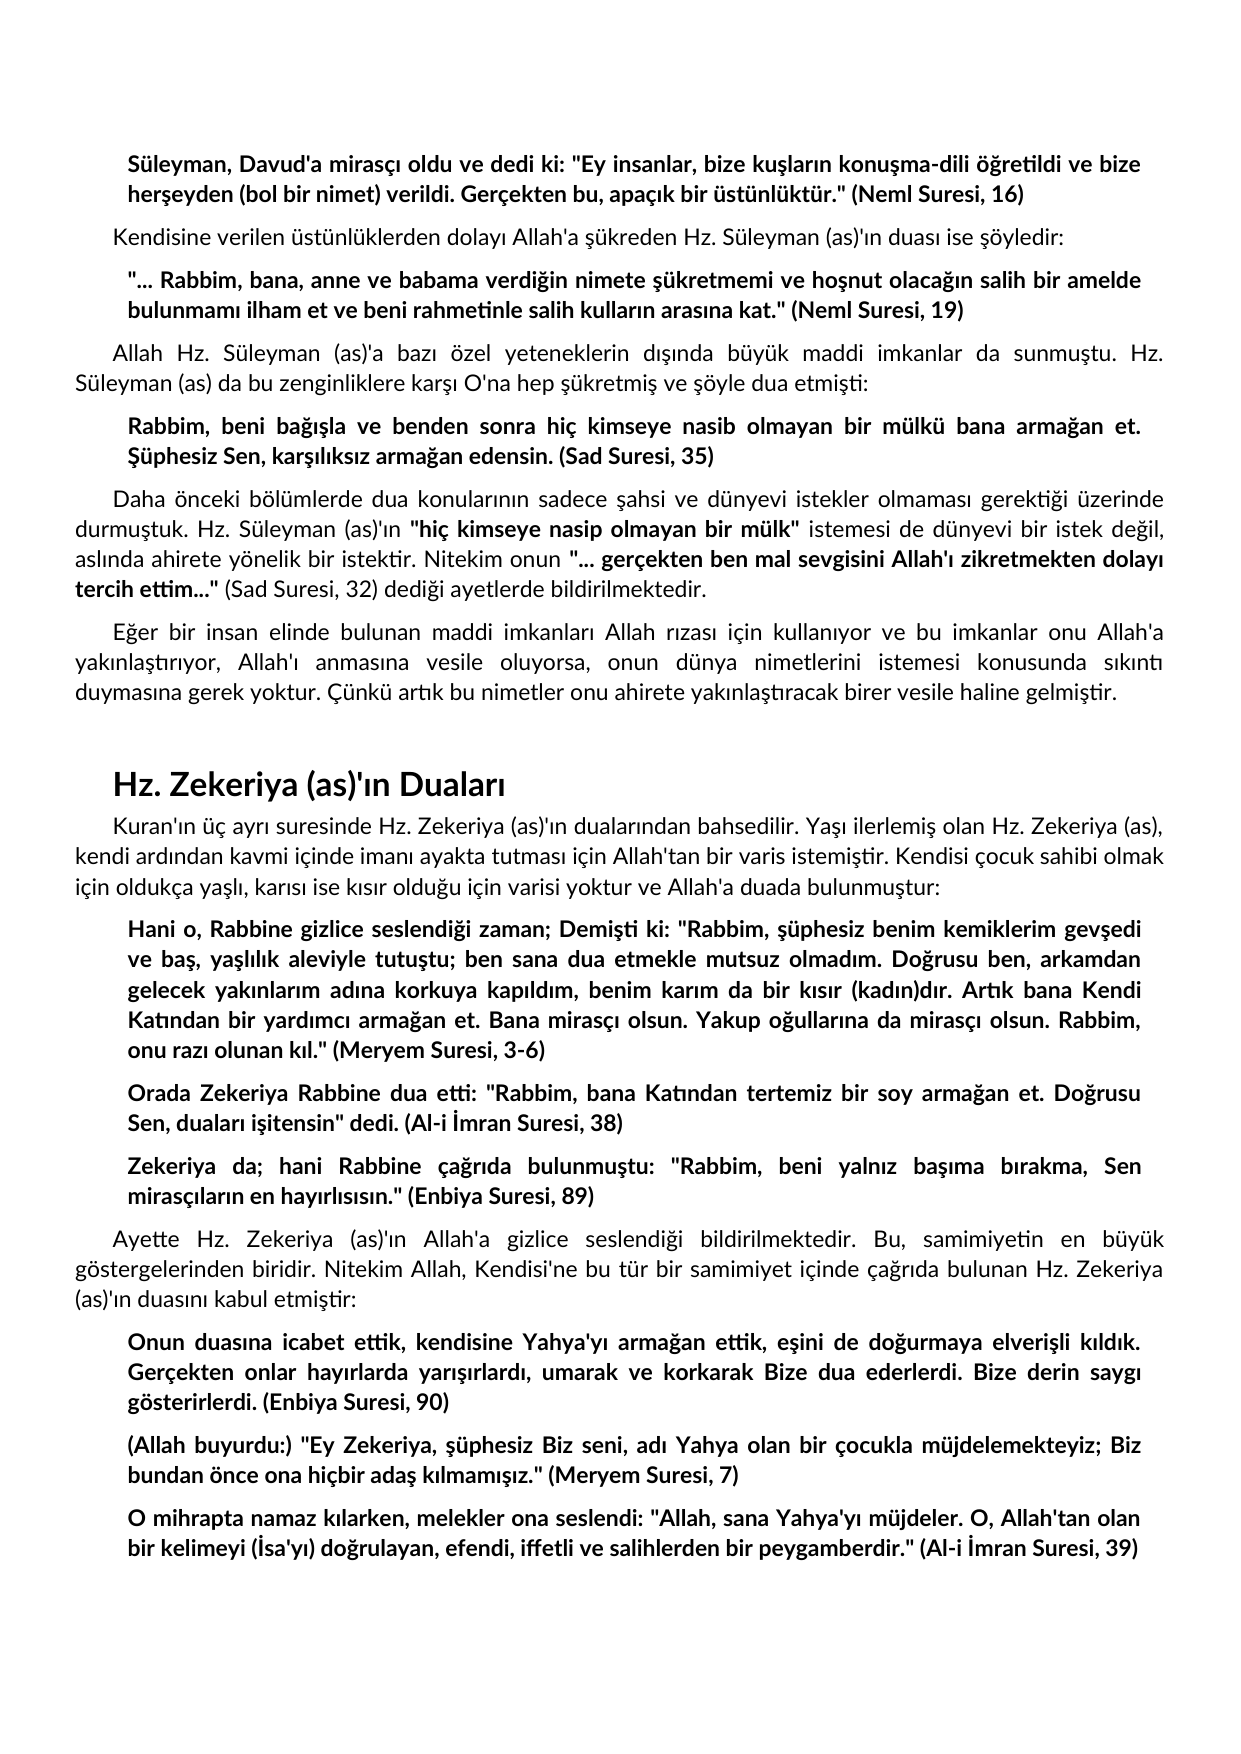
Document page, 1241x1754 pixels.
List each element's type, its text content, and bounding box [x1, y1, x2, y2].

text Onun duasına icabet ettik, kendisine Yahya'yı armağan ettik, eşini de doğurmaya elverişli kıldık. Gerçekten onlar hayırlarda yarışırlardı, umarak ve korkarak Bize dua ederlerdi. Bize derin saygı gösterirlerdi. (Enbiya Suresi, 90) [127, 1327, 1143, 1415]
text Hani o, Rabbine gizlice seslendiği zaman; Demişti ki: "Rabbim, şüphesiz benim kemiklerim gevşedi ve baş, yaşlılık aleviyle tutuştu; ben sana dua etmekle mutsuz olmadım. Doğrusu ben, arkamdan gelecek yakınlarım adına korkuya kapıldım, benim karım da bir kısır (kadın)dır. Artık bana Kendi Katından bir yardımcı armağan et. Bana mirasçı olsun. Yakup oğullarına da mirasçı olsun. Rabbim, onu razı olunan kıl." (Meryem Suresi, 3-6) [127, 915, 1143, 1063]
text Kuran'ın üç ayrı suresinde Hz. Zekeriya (as)'ın dualarından bahsedilir. Yaşı ilerlemiş olan Hz. Zekeriya (as), kendi ardından kavmi içinde imanı ayakta tutması için Allah'tan bir varis istemiştir. Kendisi çocuk sahibi olmak için oldukça yaşlı, karısı ise kısır olduğu için varisi yoktur ve Allah'a duada bulunmuştur: [75, 812, 1165, 900]
text Süleyman, Davud'a mirasçı oldu ve dedi ki: "Ey insanlar, bize kuşların konuşma-dili öğretildi ve bize herşeyden (bol bir nimet) verildi. Gerçekten bu, apaçık bir üstünlüktür." (Neml Suresi, 16) [127, 150, 1143, 208]
text Daha önceki bölümlerde dua konularının sadece şahsi ve dünyevi istekler olmaması gerektiği üzerinde durmuştuk. Hz. Süleyman (as)'ın "hiç kimseye nasip olmayan bir mülk" istemesi de dünyevi bir istek değil, aslında ahirete yönelik bir istektir. Nitekim onun "... gerçekten ben mal sevgisini Allah'ı zikretmekten dolayı tercih ettim..." (Sad Suresi, 32) dediği ayetlerde bildirilmektedir. [75, 484, 1165, 602]
text "... Rabbim, bana, anne ve babama verdiğin nimete şükretmemi ve hoşnut olacağın salih bir amelde bulunmamı ilham et ve beni rahmetinle salih kulların arasına kat." (Neml Suresi, 19) [127, 266, 1143, 323]
text (Allah buyurdu:) "Ey Zekeriya, şüphesiz Biz seni, adı Yahya olan bir çocukla müjdelemekteyiz; Biz bundan önce ona hiçbir adaş kılmamışız." (Meryem Suresi, 7) [127, 1431, 1143, 1488]
text Allah Hz. Süleyman (as)'a bazı özel yeteneklerin dışında büyük maddi imkanlar da sunmuştu. Hz. Süleyman (as) da bu zenginliklere karşı O'na hep şükretmiş ve şöyle dua etmişti: [75, 338, 1165, 396]
subtitle Hz. Zekeriya (as)'ın Duaları [112, 763, 1165, 803]
text Eğer bir insan elinde bulunan maddi imkanları Allah rızası için kullanıyor ve bu imkanlar onu Allah'a yakınlaştırıyor, Allah'ı anmasına vesile oluyorsa, onun dünya nimetlerini istemesi konusunda sıkıntı duymasına gerek yoktur. Çünkü artık bu nimetler onu ahirete yakınlaştıracak birer vesile haline gelmiştir. [75, 618, 1165, 706]
text Zekeriya da; hani Rabbine çağrıda bulunmuştu: "Rabbim, beni yalnız başıma bırakma, Sen mirasçıların en hayırlısısın." (Enbiya Suresi, 89) [127, 1151, 1143, 1209]
text Rabbim, beni bağışla ve benden sonra hiç kimseye nasib olmayan bir mülkü bana armağan et. Şüphesiz Sen, karşılıksız armağan edensin. (Sad Suresi, 35) [127, 411, 1143, 469]
text Ayette Hz. Zekeriya (as)'ın Allah'a gizlice seslendiği bildirilmektedir. Bu, samimiyetin en büyük göstergelerinden biridir. Nitekim Allah, Kendisi'ne bu tür bir samimiyet içinde çağrıda bulunan Hz. Zekeriya (as)'ın duasını kabul etmiştir: [75, 1224, 1165, 1312]
text O mihrapta namaz kılarken, melekler ona seslendi: "Allah, sana Yahya'yı müjdeler. O, Allah'tan olan bir kelimeyi (İsa'yı) doğrulayan, efendi, iffetli ve salihlerden bir peygamberdir." (Al-i İmran Suresi, 39) [127, 1503, 1143, 1561]
text Kendisine verilen üstünlüklerden dolayı Allah'a şükreden Hz. Süleyman (as)'ın duası ise şöyledir: [75, 223, 1165, 250]
text Orada Zekeriya Rabbine dua etti: "Rabbim, bana Katından tertemiz bir soy armağan et. Doğrusu Sen, duaları işitensin" dedi. (Al-i İmran Suresi, 38) [127, 1078, 1143, 1136]
